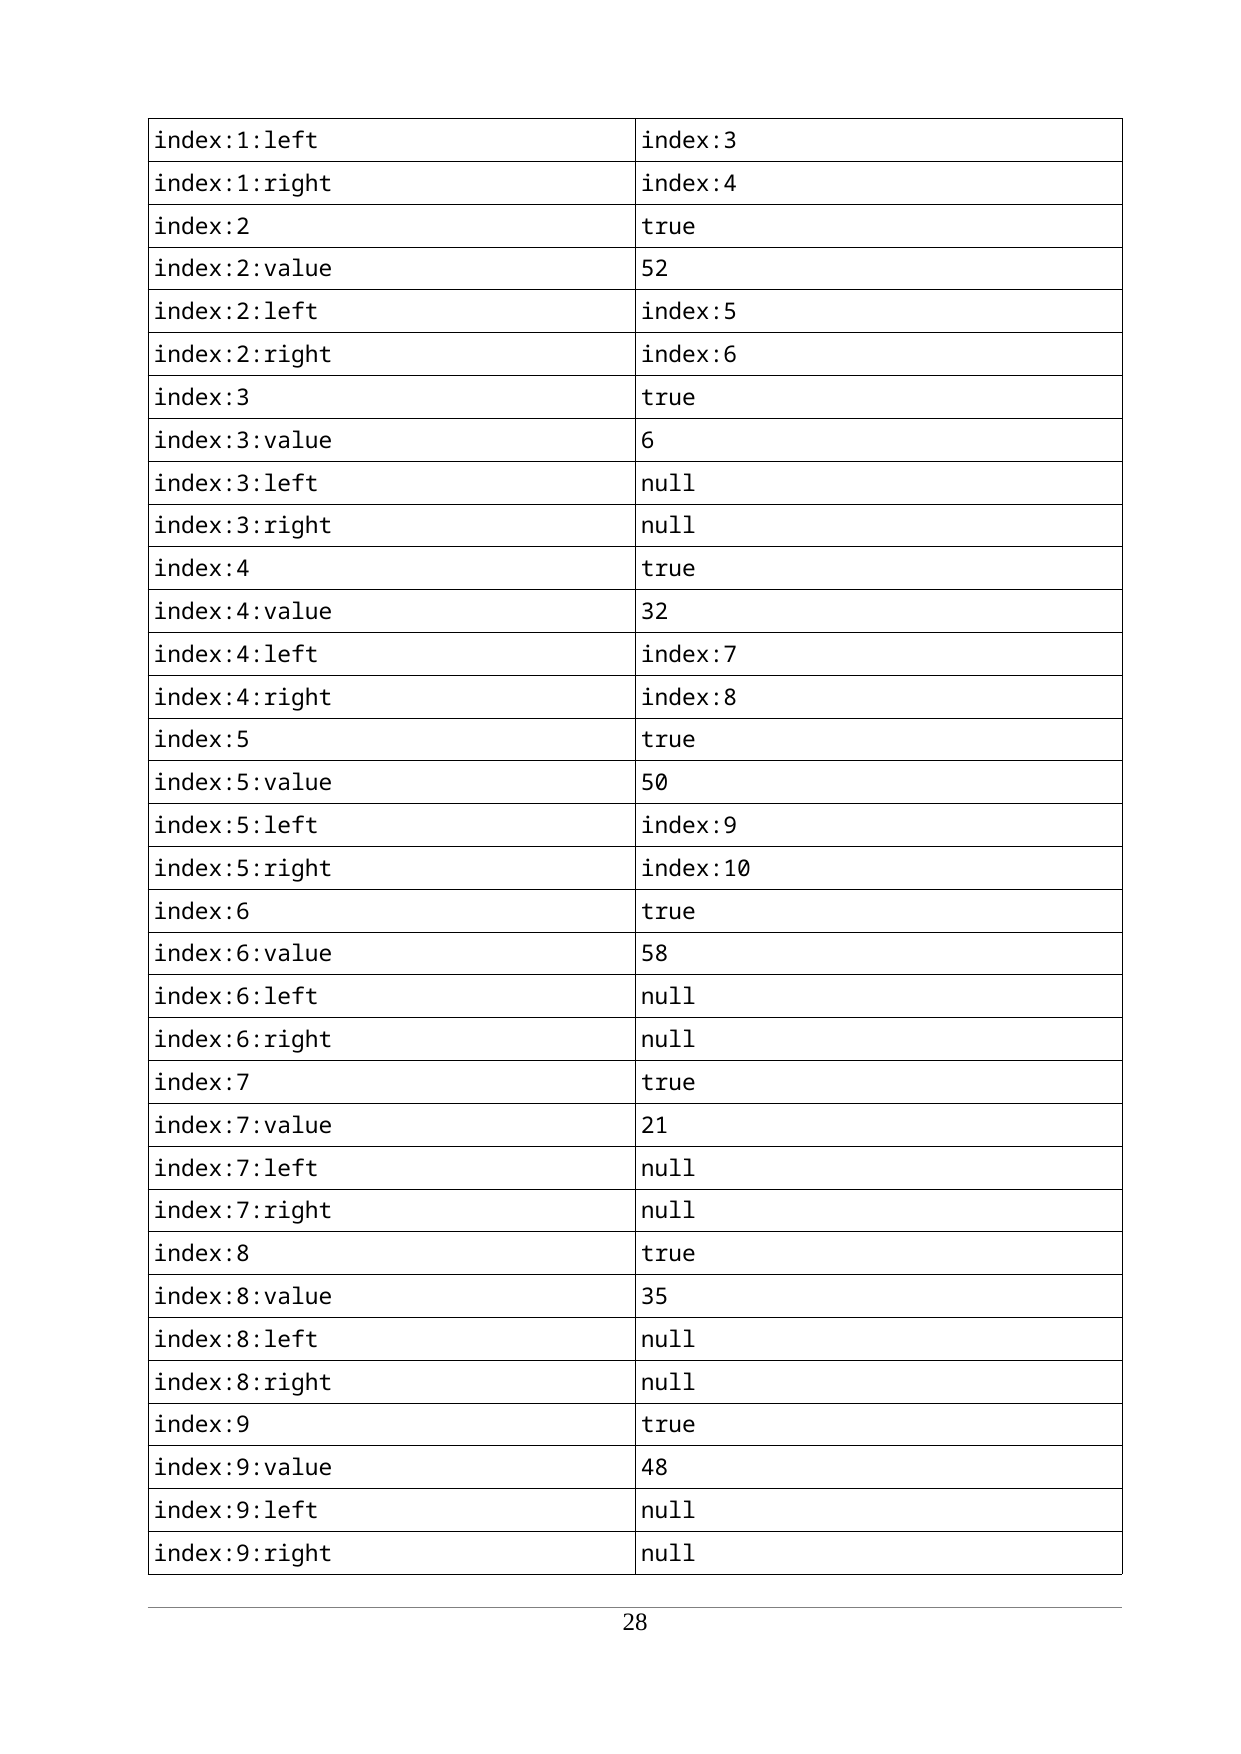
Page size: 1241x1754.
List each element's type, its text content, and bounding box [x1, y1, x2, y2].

table_cell 52 [636, 248, 1122, 289]
table_cell 48 [636, 1446, 1122, 1488]
table_cell index:8 [636, 676, 1122, 717]
table_cell true [636, 890, 1122, 932]
table_cell index:6 [636, 333, 1122, 375]
table_cell index:3:right [149, 505, 635, 546]
table_cell index:2:value [149, 248, 635, 289]
table_cell index:7 [636, 633, 1122, 675]
table_cell index:3:left [149, 462, 635, 503]
table_cell index:9:right [149, 1532, 635, 1574]
table_cell index:1:right [149, 162, 635, 204]
table_cell index:9 [149, 1404, 635, 1445]
table_cell null [636, 1147, 1122, 1188]
table_cell true [636, 376, 1122, 418]
table_cell index:1:left [149, 119, 635, 161]
table_cell index:5:left [149, 804, 635, 846]
table_cell 58 [636, 933, 1122, 974]
table_cell index:4 [149, 547, 635, 589]
table_cell index:5 [149, 719, 635, 760]
table_cell index:8:value [149, 1275, 635, 1317]
table_cell index:8:left [149, 1318, 635, 1360]
table_cell null [636, 1532, 1122, 1574]
table_cell index:8:right [149, 1361, 635, 1402]
table_cell true [636, 1232, 1122, 1274]
table_cell index:3 [636, 119, 1122, 161]
table_cell index:6 [149, 890, 635, 932]
table_cell index:3 [149, 376, 635, 418]
table_cell index:5:value [149, 761, 635, 803]
table_cell null [636, 1489, 1122, 1531]
table_cell 32 [636, 590, 1122, 632]
table_cell index:4 [636, 162, 1122, 204]
table_cell index:3:value [149, 419, 635, 461]
table_cell 35 [636, 1275, 1122, 1317]
table_cell index:5 [636, 290, 1122, 332]
table_cell index:7:value [149, 1104, 635, 1146]
table_cell index:9:left [149, 1489, 635, 1531]
table_cell null [636, 1361, 1122, 1402]
table_cell index:9 [636, 804, 1122, 846]
table_cell index:6:right [149, 1018, 635, 1060]
table_cell index:4:left [149, 633, 635, 675]
table_cell index:6:left [149, 975, 635, 1017]
table_cell index:4:value [149, 590, 635, 632]
table_cell index:7:left [149, 1147, 635, 1188]
table_cell null [636, 975, 1122, 1017]
table_cell index:7:right [149, 1190, 635, 1231]
table_cell true [636, 1404, 1122, 1445]
table_cell index:4:right [149, 676, 635, 717]
table_cell index:10 [636, 847, 1122, 889]
table_cell index:8 [149, 1232, 635, 1274]
table_cell index:7 [149, 1061, 635, 1103]
table_cell true [636, 547, 1122, 589]
table_cell index:2 [149, 205, 635, 247]
table_cell index:6:value [149, 933, 635, 974]
table_cell index:5:right [149, 847, 635, 889]
table_cell index:2:right [149, 333, 635, 375]
table_cell true [636, 719, 1122, 760]
table_cell 6 [636, 419, 1122, 461]
table_cell null [636, 1318, 1122, 1360]
table_cell null [636, 1190, 1122, 1231]
table_cell null [636, 505, 1122, 546]
table_cell 50 [636, 761, 1122, 803]
table_cell true [636, 205, 1122, 247]
table_cell true [636, 1061, 1122, 1103]
table_cell 21 [636, 1104, 1122, 1146]
table_cell index:9:value [149, 1446, 635, 1488]
table_cell null [636, 462, 1122, 503]
table_cell null [636, 1018, 1122, 1060]
table_cell index:2:left [149, 290, 635, 332]
